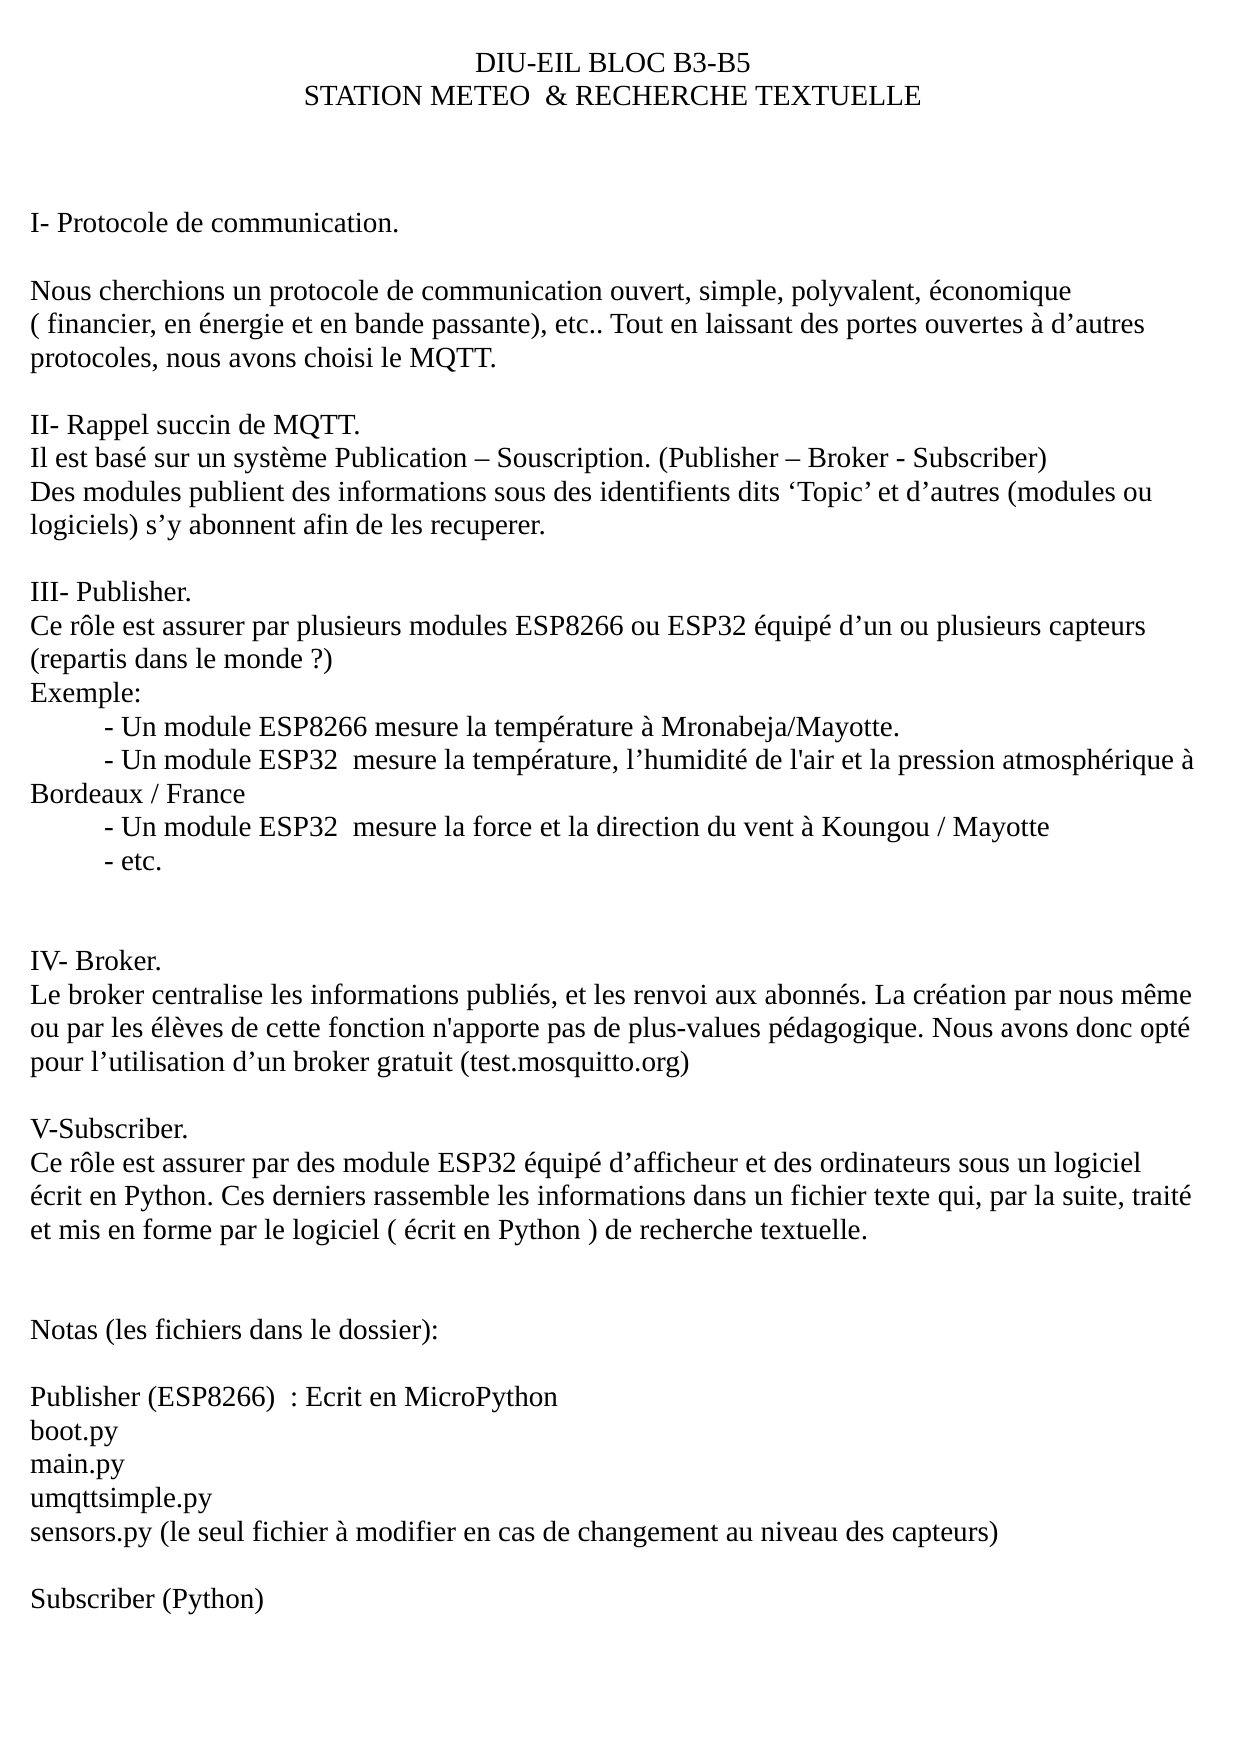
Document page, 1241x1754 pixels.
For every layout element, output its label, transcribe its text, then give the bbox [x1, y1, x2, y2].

text Nous cherchions un protocole de communication ouvert, simple, polyvalent, économique ( financier, en énergie et en bande passante), etc.. Tout en laissant des portes ouvertes à d’autres protocoles, nous avons choisi le MQTT. [30, 273, 1196, 373]
text Le broker centralise les informations publiés, et les renvoi aux abonnés. La création par nous même ou par les élèves de cette fonction n'apporte pas de plus-values pédagogique. Nous avons donc opté pour l’utilisation d’un broker gratuit (test.mosquitto.org) [30, 977, 1196, 1078]
text IV- Broker. [30, 943, 1196, 977]
text Des modules publient des informations sous des identifients dits ‘Topic’ et d’autres (modules ou logiciels) s’y abonnent afin de les recuperer. [30, 474, 1196, 541]
text boot.py [30, 1413, 1196, 1447]
text II- Rappel succin de MQTT. [30, 407, 1196, 440]
text III- Publisher. [30, 574, 1196, 608]
text Ce rôle est assurer par des module ESP32 équipé d’afficheur et des ordinateurs sous un logiciel écrit en Python. Ces derniers rassemble les informations dans un fichier texte qui, par la suite, traité et mis en forme par le logiciel ( écrit en Python ) de recherche textuelle. [30, 1145, 1196, 1245]
text main.py [30, 1447, 1196, 1480]
text Ce rôle est assurer par plusieurs modules ESP8266 ou ESP32 équipé d’un ou plusieurs capteurs (repartis dans le monde ?) [30, 608, 1196, 675]
text Publisher (ESP8266) : Ecrit en MicroPython [30, 1379, 1196, 1413]
text Il est basé sur un système Publication – Souscription. (Publisher – Broker - Subscriber) [30, 440, 1196, 474]
text - etc. [30, 843, 1196, 876]
text - Un module ESP8266 mesure la température à Mronabeja/Mayotte. [30, 709, 1196, 742]
text - Un module ESP32 mesure la température, l’humidité de l'air et la pression atmosphérique à Bordeaux / France [30, 742, 1196, 809]
text V-Subscriber. [30, 1111, 1196, 1145]
text I- Protocole de communication. [30, 206, 1196, 239]
text sensors.py (le seul fichier à modifier en cas de changement au niveau des capteurs) [30, 1514, 1196, 1547]
text - Un module ESP32 mesure la force et la direction du vent à Koungou / Mayotte [30, 809, 1196, 843]
text umqttsimple.py [30, 1480, 1196, 1514]
text Subscriber (Python) [30, 1581, 1196, 1614]
text Exemple: [30, 675, 1196, 709]
text Notas (les fichiers dans le dossier): [30, 1312, 1196, 1346]
